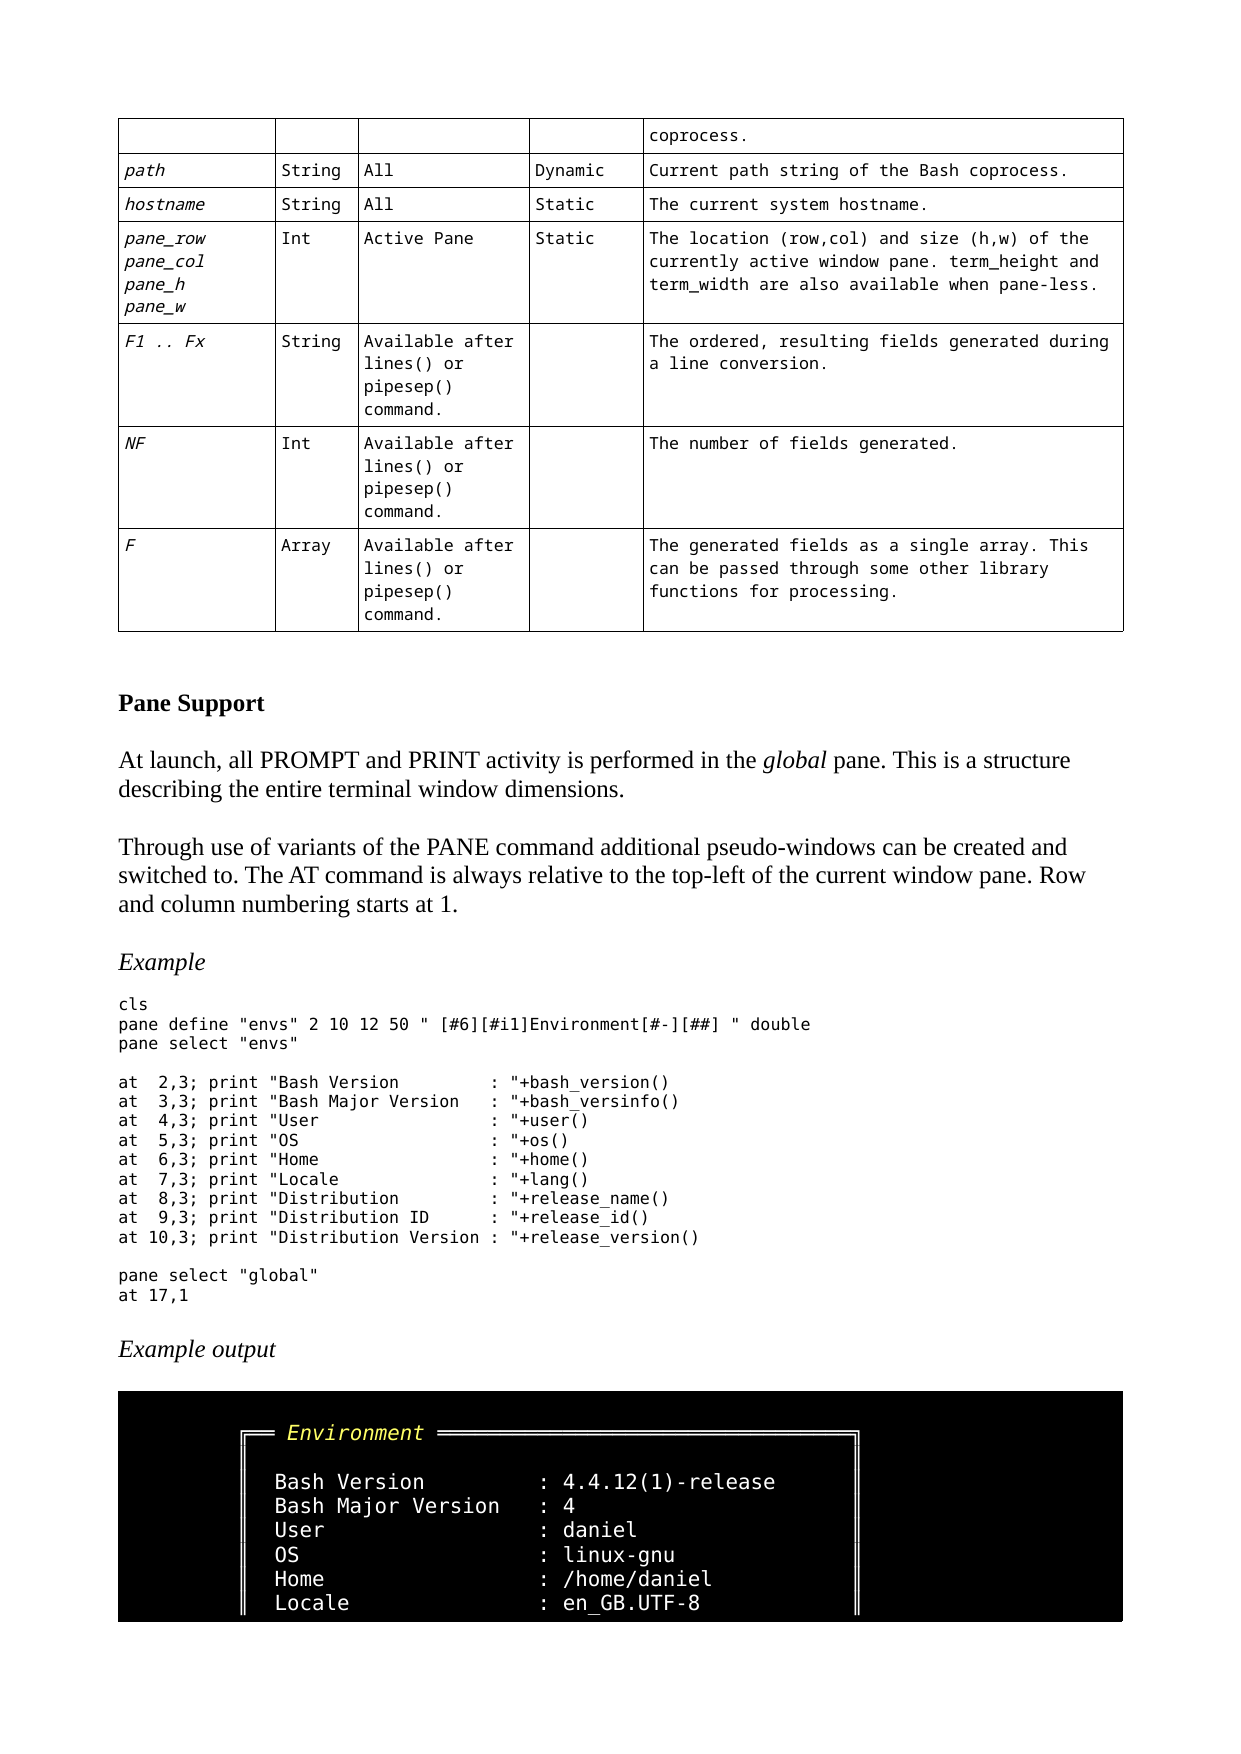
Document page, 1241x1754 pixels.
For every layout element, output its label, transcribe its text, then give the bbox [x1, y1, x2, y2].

table_cell path [119, 154, 275, 187]
table_cell Available after lines() or pipesep() command. [359, 324, 529, 426]
table_cell Available after lines() or pipesep() command. [359, 529, 529, 631]
text at 5,3; print "OS : "+os() [118, 1131, 1122, 1150]
text at 10,3; print "Distribution Version : "+release_version() [118, 1227, 1122, 1247]
table_cell All [359, 188, 529, 221]
text at 2,3; print "Bash Version : "+bash_version() [118, 1072, 1122, 1092]
table_cell Static [530, 222, 643, 323]
table_cell pane_row pane_col pane_h pane_w [119, 222, 275, 323]
table_cell All [359, 154, 529, 187]
table_cell The number of fields generated. [644, 427, 1123, 528]
text at 4,3; print "User : "+user() [118, 1111, 1122, 1131]
table_cell [530, 119, 643, 152]
table_cell The location (row,col) and size (h,w) of the currently active window pane. term_height and term_width are also available when pane-less. [644, 222, 1123, 323]
table_cell Dynamic [530, 154, 643, 187]
table_cell The current system hostname. [644, 188, 1123, 221]
table_cell F [119, 529, 275, 631]
table_cell Int [276, 222, 358, 323]
table_cell String [276, 324, 358, 426]
text cls [118, 995, 1122, 1014]
table_cell [359, 119, 529, 152]
text Example [118, 947, 1122, 976]
table_cell NF [119, 427, 275, 528]
text at 7,3; print "Locale : "+lang() [118, 1169, 1122, 1189]
text at 9,3; print "Distribution ID : "+release_id() [118, 1208, 1122, 1227]
table_cell [530, 324, 643, 426]
text at 17,1 [118, 1286, 1122, 1305]
table_cell Int [276, 427, 358, 528]
table_cell Available after lines() or pipesep() command. [359, 427, 529, 528]
table_cell String [276, 188, 358, 221]
table_cell Static [530, 188, 643, 221]
text pane define "envs" 2 10 12 50 " [#6][#i1]Environment[#-][##] " double [118, 1014, 1122, 1034]
table_cell coprocess. [644, 119, 1123, 152]
text at 8,3; print "Distribution : "+release_name() [118, 1189, 1122, 1208]
table_cell Current path string of the Bash coprocess. [644, 154, 1123, 187]
table_cell [530, 529, 643, 631]
text Example output [118, 1334, 1122, 1362]
table_cell hostname [119, 188, 275, 221]
table_cell String [276, 154, 358, 187]
table_cell Active Pane [359, 222, 529, 323]
text pane select "global" [118, 1266, 1122, 1286]
text At launch, all PROMPT and PRINT activity is performed in the global pane. This is a structure describing the entire terminal window dimensions. [118, 746, 1122, 803]
text at 6,3; print "Home : "+home() [118, 1150, 1122, 1169]
text Pane Support [118, 688, 1122, 717]
table_cell The generated fields as a single array. This can be passed through some other library functions for processing. [644, 529, 1123, 631]
table_header ╔══ Environment ═════════════════════════════════╗ ║ ║ ║ Bash Version : 4.4.12(1)-release ║ ║ Bash Major Version : 4 ║ ║ User : daniel ║ ║ OS : linux-gnu ║ ║ Home : /home/daniel ║ ║ Locale : en_GB.UTF-8 ║ [119, 1392, 1122, 1621]
text at 3,3; print "Bash Major Version : "+bash_versinfo() [118, 1092, 1122, 1111]
table_cell [530, 427, 643, 528]
text Through use of variants of the PANE command additional pseudo-windows can be created and switched to. The AT command is always relative to the top-left of the current window pane. Row and column numbering starts at 1. [118, 832, 1122, 918]
table_cell F1 .. Fx [119, 324, 275, 426]
table_cell [119, 119, 275, 152]
table_cell [276, 119, 358, 152]
table_cell The ordered, resulting fields generated during a line conversion. [644, 324, 1123, 426]
table_cell Array [276, 529, 358, 631]
text pane select "envs" [118, 1034, 1122, 1053]
